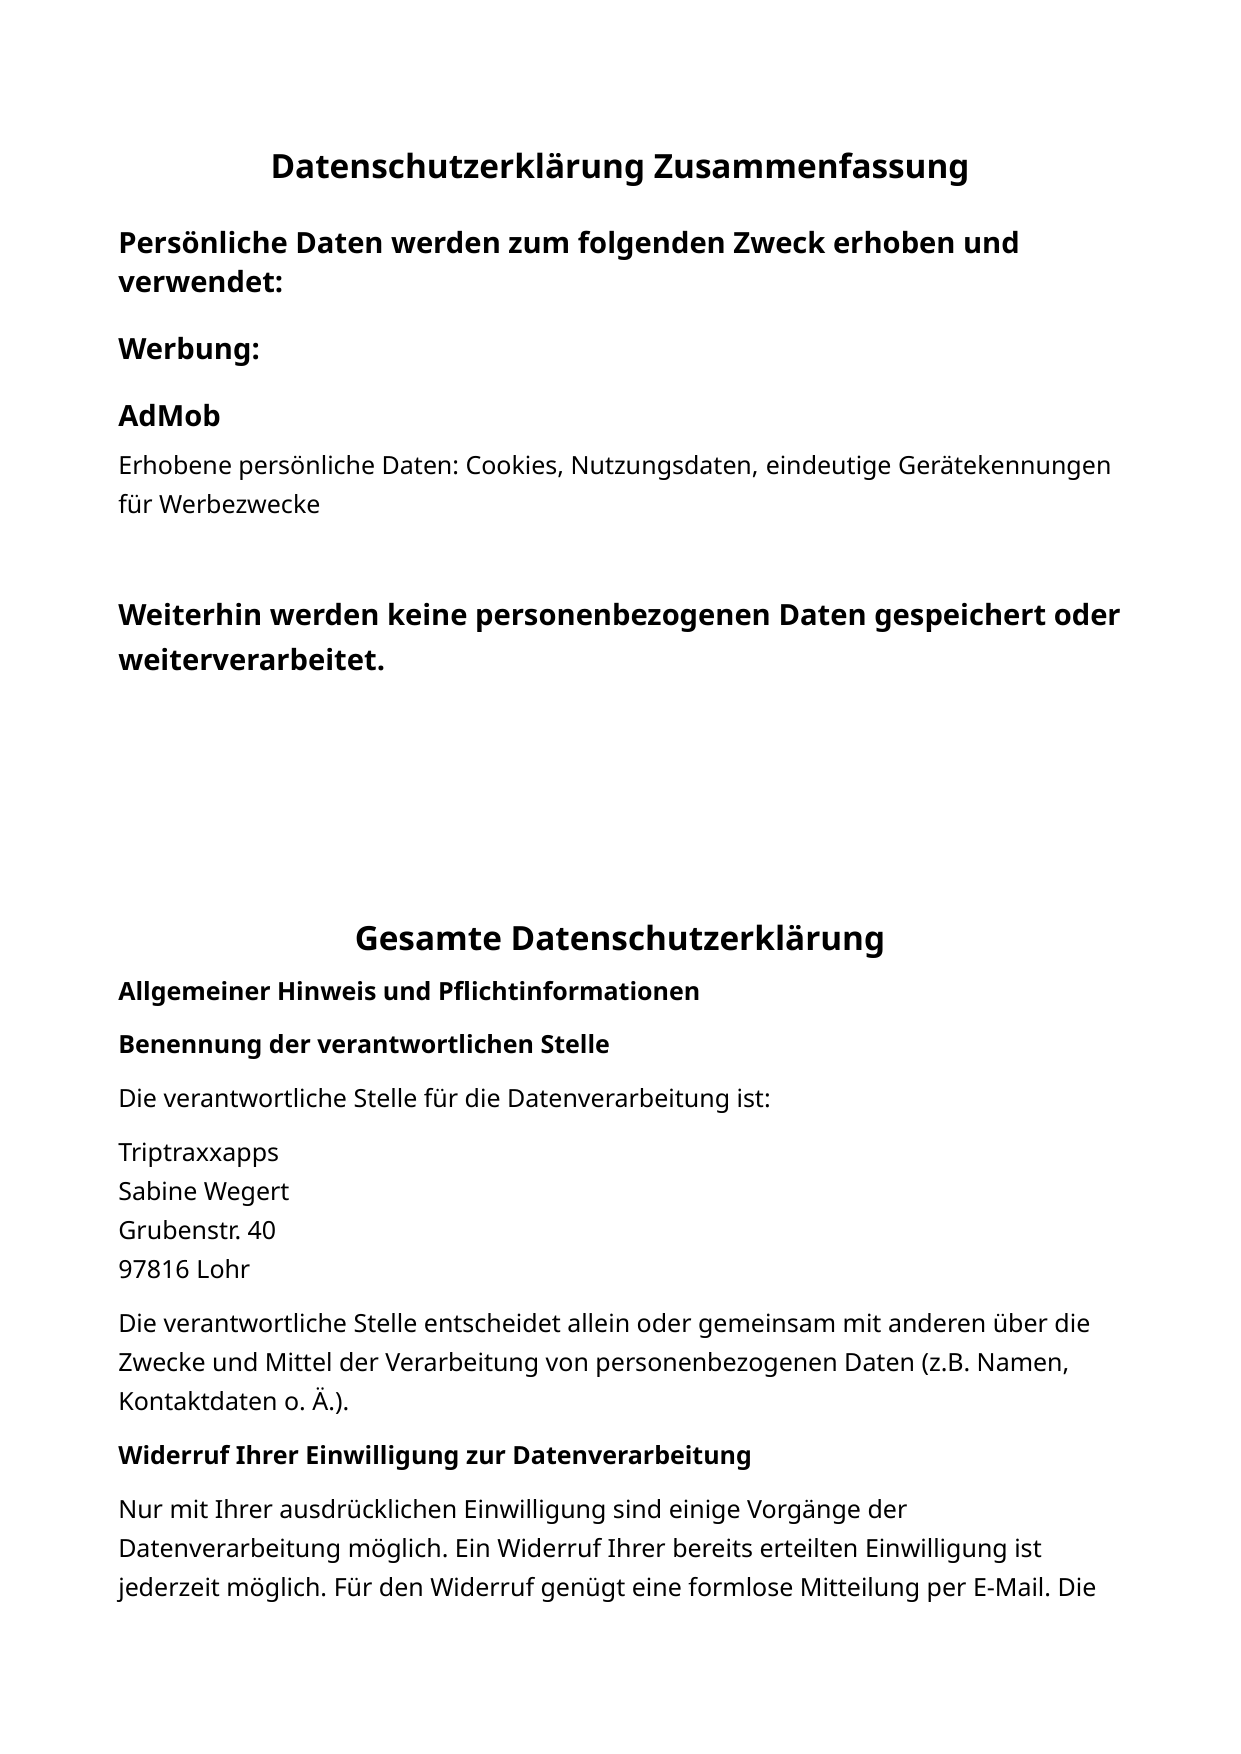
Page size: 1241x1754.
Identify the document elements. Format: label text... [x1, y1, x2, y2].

text Weiterhin werden keine personenbezogenen Daten gespeichert oder weiterverarbeitet. [118, 594, 1122, 679]
text Benennung der verantwortlichen Stelle [118, 1027, 1122, 1061]
text Die verantwortliche Stelle entscheidet allein oder gemeinsam mit anderen über die Zwecke und Mittel der Verarbeitung von personenbezogenen Daten (z.B. Namen, Kontaktdaten o. Ä.). [118, 1306, 1122, 1418]
text Die verantwortliche Stelle für die Datenverarbeitung ist: [118, 1081, 1122, 1115]
text Widerruf Ihrer Einwilligung zur Datenverarbeitung [118, 1438, 1122, 1472]
text Erhobene persönliche Daten: Cookies, Nutzungsdaten, eindeutige Gerätekennungen für Werbezwecke [118, 447, 1122, 521]
title Gesamte Datenschutzerklärung [118, 915, 1122, 961]
text Allgemeiner Hinweis und Pflichtinformationen [118, 973, 1122, 1007]
text Nur mit Ihrer ausdrücklichen Einwilligung sind einige Vorgänge der Datenverarbeitung möglich. Ein Widerruf Ihrer bereits erteilten Einwilligung ist jederzeit möglich. Für den Widerruf genügt eine formlose Mitteilung per E-Mail. Die [118, 1491, 1122, 1604]
subtitle Persönliche Daten werden zum folgenden Zweck erhoben und verwendet: [118, 222, 1122, 301]
title Datenschutzerklärung Zusammenfassung [118, 143, 1122, 188]
text Triptraxxapps Sabine Wegert Grubenstr. 40 97816 Lohr [118, 1134, 1122, 1286]
subtitle AdMob [118, 395, 1122, 435]
subtitle Werbung: [118, 328, 1122, 368]
